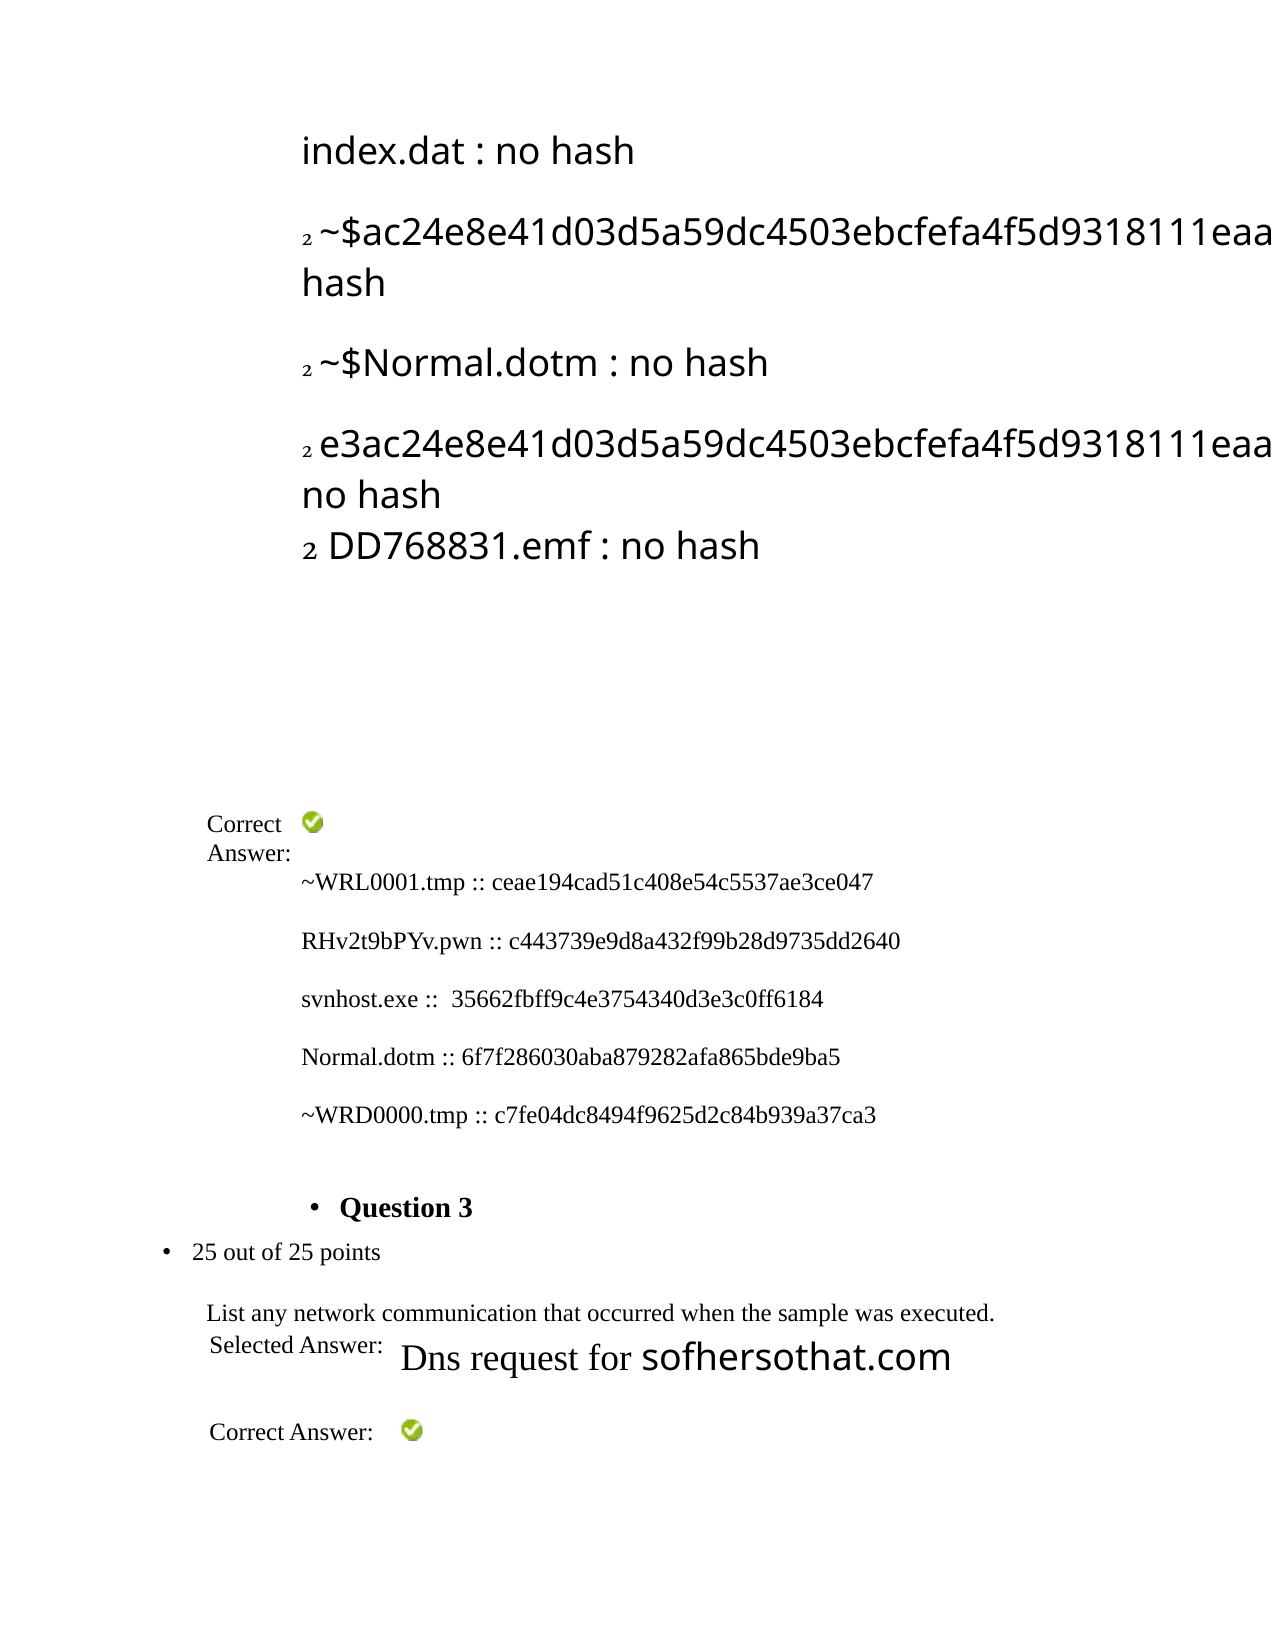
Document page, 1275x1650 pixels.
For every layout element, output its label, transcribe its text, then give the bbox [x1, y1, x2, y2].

table_cell Correct Answer: [206, 1414, 397, 1478]
picture [301, 810, 323, 833]
list 25 out of 25 points [162, 1237, 1157, 1266]
table_cell Correct Answer: [204, 806, 298, 1162]
table_cell [192, 1295, 203, 1482]
picture [400, 1418, 423, 1441]
table_header [203, 1284, 1231, 1295]
table_header Dns request for sofhersothat.com [397, 1327, 976, 1414]
subtitle Question 3 [309, 1191, 1157, 1224]
table_cell What files were extracted when the sample being analyzed was executed? List the files and their MD5 hash [200, 118, 1275, 1165]
table_header  ~WRL0001.tmp : ceae194cad51c408e54c5537ae3ce047  RHv2t9bPYv.pwn: c443739e9d8a432f99b28d9735dd2640 svnhost.exe: 35662fbff9c4e3754340d3e3c0ff6184 Normal.dotm: 6f7f286030aba879282afa865bde9ba5 ~WRD0000.tmp : c7fe04dc8494f9625d2c84b939a37ca3 index.dat : no hash  ~$ac24e8e41d03d5a59dc4503ebcfefa4f5d9318111eaa84cb5509adf8d71790.doc : no hash  ~$Normal.dotm : no hash  e3ac24e8e41d03d5a59dc4503ebcfefa4f5d9318111eaa84cb5509adf8d71790.LNK : no hash  DD768831.emf : no hash [298, 121, 1275, 806]
table_header [192, 1284, 203, 1295]
table_cell List any network communication that occurred when the sample was executed. [203, 1295, 1219, 1482]
table_cell [1220, 1295, 1231, 1482]
table_header Selected Answer: [206, 1327, 397, 1414]
table_cell [200, 1165, 1275, 1176]
table_cell [397, 1414, 976, 1478]
table_cell [192, 118, 200, 1176]
table_header [204, 121, 298, 806]
table_cell ~WRL0001.tmp :: ceae194cad51c408e54c5537ae3ce047 RHv2t9bPYv.pwn :: c443739e9d8a432f99b28d9735dd2640 svnhost.exe :: 35662fbff9c4e3754340d3e3c0ff6184 Normal.dotm :: 6f7f286030aba879282afa865bde9ba5 ~WRD0000.tmp :: c7fe04dc8494f9625d2c84b939a37ca3 [298, 806, 1275, 1162]
